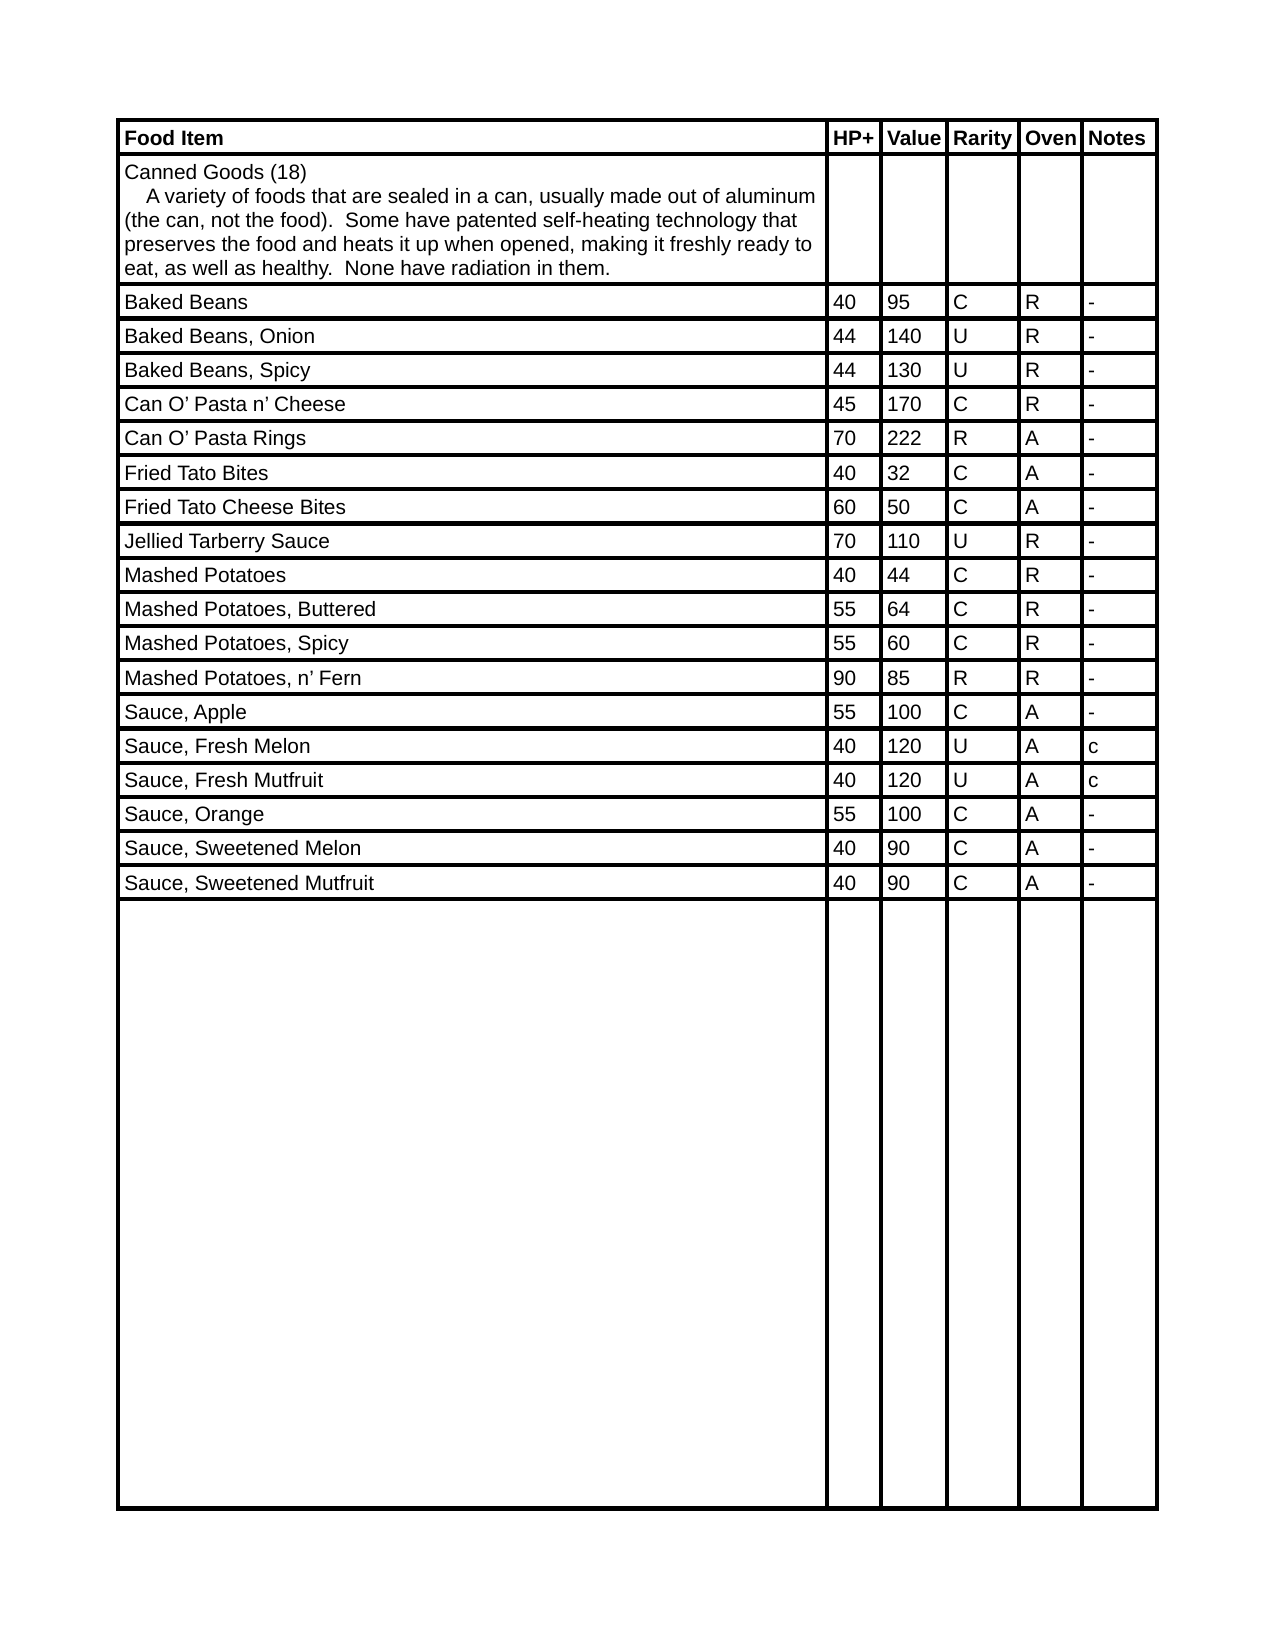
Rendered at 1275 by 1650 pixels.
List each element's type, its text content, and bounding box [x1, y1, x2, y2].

table_cell 222 [883, 423, 945, 453]
table_cell Baked Beans [120, 286, 825, 316]
table_cell 40 [829, 731, 879, 761]
table_cell 60 [829, 491, 879, 521]
table_cell Fried Tato Cheese Bites [120, 491, 825, 521]
table_cell C [949, 286, 1017, 316]
table_cell C [949, 594, 1017, 624]
table_cell R [1021, 594, 1080, 624]
table_cell Sauce, Sweetened Melon [120, 833, 825, 863]
table_cell C [949, 628, 1017, 658]
table_cell Baked Beans, Spicy [120, 355, 825, 385]
table_cell R [1021, 389, 1080, 419]
table_cell 100 [883, 696, 945, 726]
table_cell - [1084, 286, 1155, 316]
table_cell - [1084, 526, 1155, 556]
table_cell A [1021, 867, 1080, 897]
table_cell Can O’ Pasta n’ Cheese [120, 389, 825, 419]
table_cell 140 [883, 321, 945, 351]
table_cell 44 [829, 355, 879, 385]
table_cell 95 [883, 286, 945, 316]
table_cell 44 [883, 560, 945, 590]
table_cell 60 [883, 628, 945, 658]
table_cell A [1021, 457, 1080, 487]
table_cell 44 [829, 321, 879, 351]
table_cell - [1084, 423, 1155, 453]
table_cell 40 [829, 833, 879, 863]
table_cell 85 [883, 662, 945, 692]
table_header Food Item [120, 122, 825, 152]
table_cell 64 [883, 594, 945, 624]
table_cell - [1084, 867, 1155, 897]
table_cell - [1084, 628, 1155, 658]
table_cell C [949, 389, 1017, 419]
table_cell [949, 156, 1017, 282]
table_cell - [1084, 833, 1155, 863]
table_cell 120 [883, 731, 945, 761]
table_cell U [949, 355, 1017, 385]
table_cell A [1021, 731, 1080, 761]
table_cell 70 [829, 526, 879, 556]
table_cell - [1084, 389, 1155, 419]
table_cell - [1084, 594, 1155, 624]
table_cell c [1084, 765, 1155, 795]
table_header HP+ [829, 122, 879, 152]
table_cell R [1021, 662, 1080, 692]
table_cell 55 [829, 628, 879, 658]
table_cell [1021, 901, 1080, 1506]
table_cell A [1021, 696, 1080, 726]
table_cell Can O’ Pasta Rings [120, 423, 825, 453]
table_cell Sauce, Sweetened Mutfruit [120, 867, 825, 897]
table_cell [1084, 156, 1155, 282]
table_cell Baked Beans, Onion [120, 321, 825, 351]
table_cell [829, 901, 879, 1506]
table_cell 130 [883, 355, 945, 385]
table_cell - [1084, 491, 1155, 521]
table_cell C [949, 799, 1017, 829]
table_cell Sauce, Fresh Mutfruit [120, 765, 825, 795]
table_cell U [949, 321, 1017, 351]
table_header Rarity [949, 122, 1017, 152]
table_cell C [949, 560, 1017, 590]
table_cell [883, 901, 945, 1506]
table_cell U [949, 526, 1017, 556]
table_cell 110 [883, 526, 945, 556]
table_cell - [1084, 321, 1155, 351]
table_cell 40 [829, 286, 879, 316]
table_cell [949, 901, 1017, 1506]
table_cell C [949, 491, 1017, 521]
table_cell - [1084, 560, 1155, 590]
table_cell - [1084, 696, 1155, 726]
table_cell 170 [883, 389, 945, 419]
table_cell U [949, 731, 1017, 761]
table_header Notes [1084, 122, 1155, 152]
table_cell 90 [883, 867, 945, 897]
table_cell [1021, 156, 1080, 282]
table_cell 70 [829, 423, 879, 453]
table_cell C [949, 696, 1017, 726]
table_cell 40 [829, 457, 879, 487]
table_header Value [883, 122, 945, 152]
table_cell 120 [883, 765, 945, 795]
table_cell A [1021, 799, 1080, 829]
table_cell R [1021, 286, 1080, 316]
table_cell Mashed Potatoes, n’ Fern [120, 662, 825, 692]
table_cell A [1021, 491, 1080, 521]
table_cell 45 [829, 389, 879, 419]
table_cell R [1021, 321, 1080, 351]
table_cell - [1084, 799, 1155, 829]
table_cell 40 [829, 560, 879, 590]
table_cell [883, 156, 945, 282]
table_header Oven [1021, 122, 1080, 152]
table_cell C [949, 833, 1017, 863]
table_cell Sauce, Apple [120, 696, 825, 726]
table_cell Jellied Tarberry Sauce [120, 526, 825, 556]
table_cell R [949, 662, 1017, 692]
table_cell C [949, 867, 1017, 897]
table_cell Mashed Potatoes, Buttered [120, 594, 825, 624]
table_cell A [1021, 833, 1080, 863]
table_cell [120, 901, 825, 1506]
table_cell 55 [829, 594, 879, 624]
table_cell A [1021, 423, 1080, 453]
table_cell c [1084, 731, 1155, 761]
table_cell C [949, 457, 1017, 487]
table_cell Canned Goods (18) A variety of foods that are sealed in a can, usually made out of aluminum (the can, not the food). Some have patented self-heating technology that preserves the food and heats it up when opened, making it freshly ready to eat, as well as healthy. None have radiation in them. [120, 156, 825, 282]
table_cell R [1021, 560, 1080, 590]
table_cell 100 [883, 799, 945, 829]
table_cell - [1084, 457, 1155, 487]
table_cell Sauce, Orange [120, 799, 825, 829]
table_cell Mashed Potatoes, Spicy [120, 628, 825, 658]
table_cell 40 [829, 867, 879, 897]
table_cell 50 [883, 491, 945, 521]
table_cell 40 [829, 765, 879, 795]
table_cell - [1084, 662, 1155, 692]
table_cell 90 [883, 833, 945, 863]
table_cell R [949, 423, 1017, 453]
table_cell Sauce, Fresh Melon [120, 731, 825, 761]
table_cell 90 [829, 662, 879, 692]
table_cell 55 [829, 696, 879, 726]
table_cell 32 [883, 457, 945, 487]
table_cell R [1021, 526, 1080, 556]
table_cell U [949, 765, 1017, 795]
table_cell Mashed Potatoes [120, 560, 825, 590]
table_cell [829, 156, 879, 282]
table_cell 55 [829, 799, 879, 829]
table_cell R [1021, 628, 1080, 658]
table_cell R [1021, 355, 1080, 385]
table_cell Fried Tato Bites [120, 457, 825, 487]
table_cell A [1021, 765, 1080, 795]
table_cell - [1084, 355, 1155, 385]
table_cell [1084, 901, 1155, 1506]
